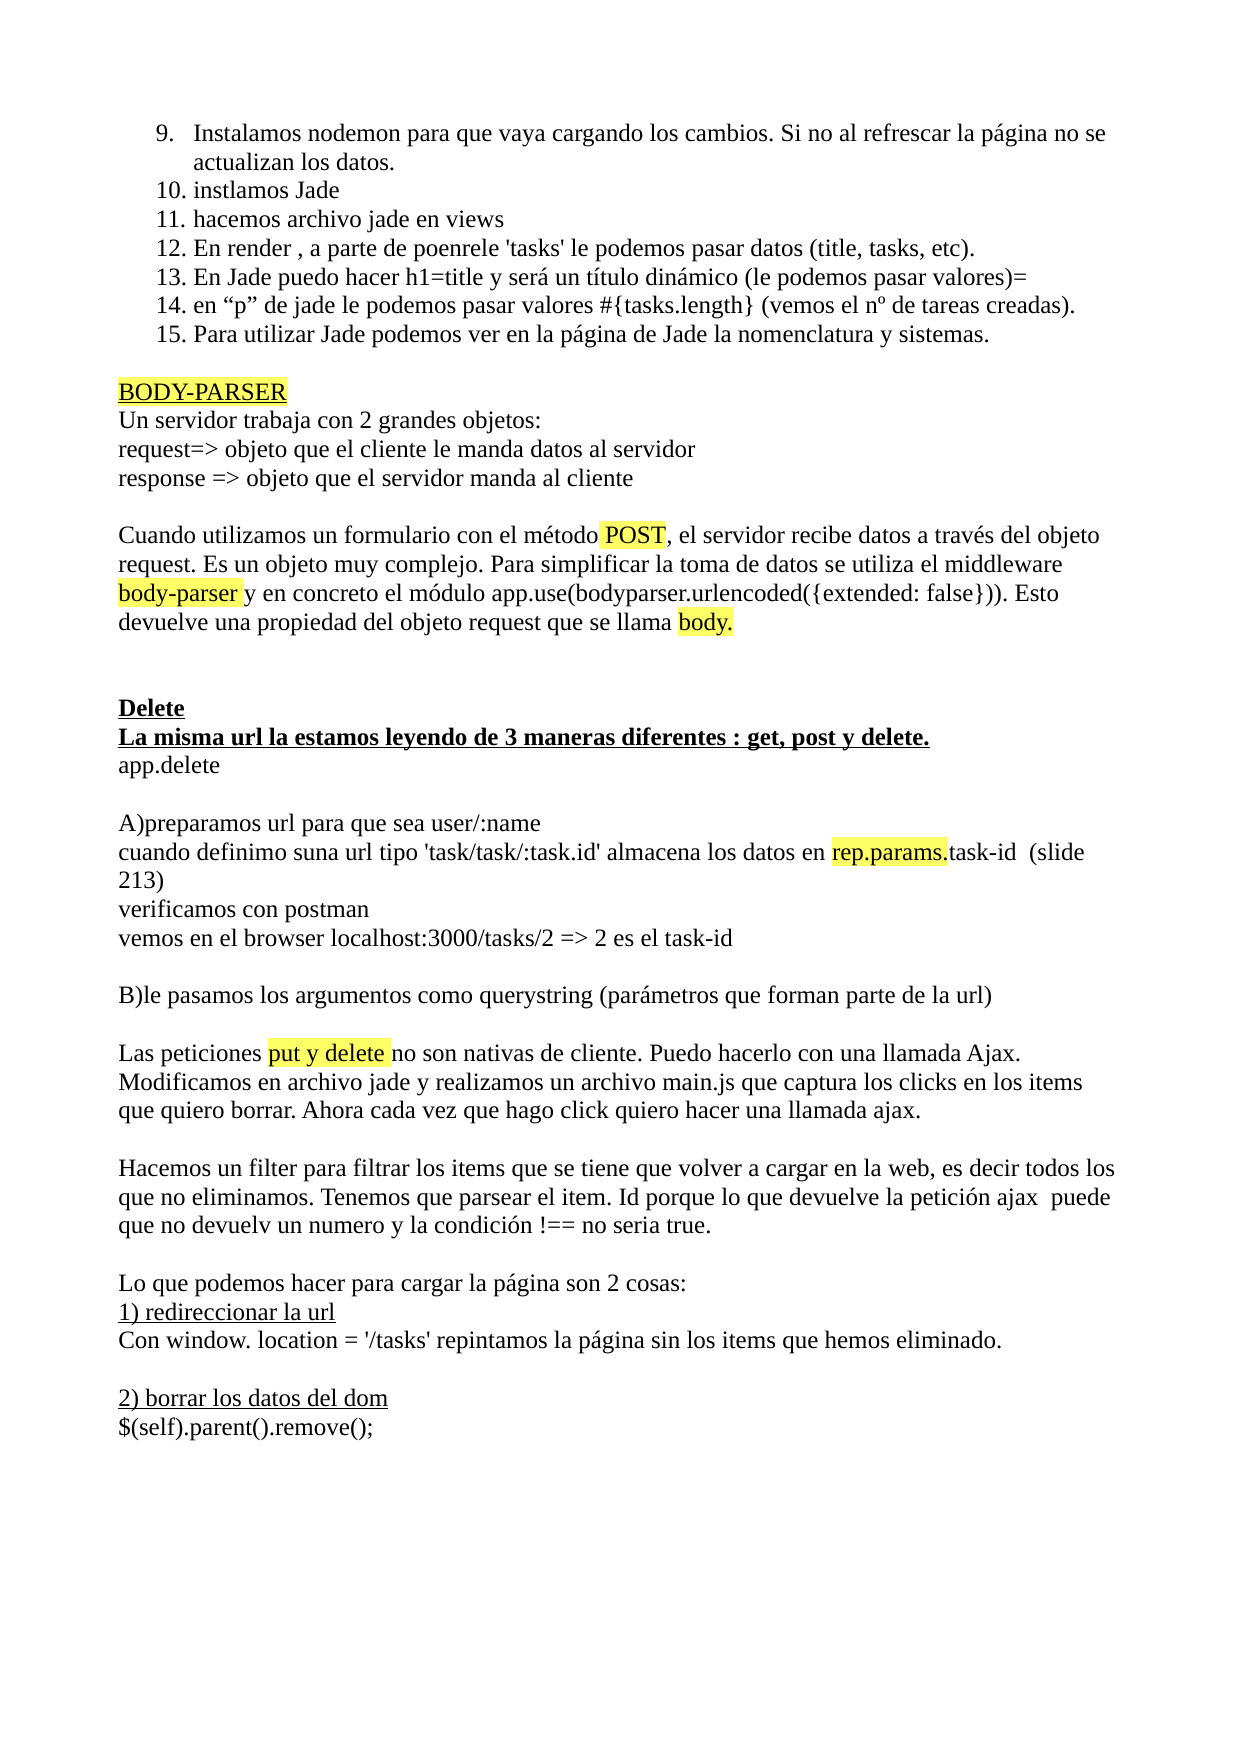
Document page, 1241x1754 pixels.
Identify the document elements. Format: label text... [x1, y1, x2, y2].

list instlamos Jade [156, 176, 1122, 204]
text Las peticiones put y delete no son nativas de cliente. Puedo hacerlo con una llamada Ajax. [118, 1038, 1122, 1067]
text 1) redireccionar la url [118, 1297, 1122, 1326]
text B)le pasamos los argumentos como querystring (parámetros que forman parte de la url) [118, 981, 1122, 1009]
text BODY-PARSER [118, 377, 1122, 406]
text verificamos con postman [118, 894, 1122, 923]
list En render , a parte de poenrele 'tasks' le podemos pasar datos (title, tasks, etc). [156, 233, 1122, 262]
text Lo que podemos hacer para cargar la página son 2 cosas: [118, 1268, 1122, 1297]
text 2) borrar los datos del dom [118, 1383, 1122, 1412]
list en “p” de jade le podemos pasar valores #{tasks.length} (vemos el nº de tareas creadas). [156, 291, 1122, 319]
list Instalamos nodemon para que vaya cargando los cambios. Si no al refrescar la página no se actualizan los datos. [156, 118, 1122, 176]
text Hacemos un filter para filtrar los items que se tiene que volver a cargar en la web, es decir todos los que no eliminamos. Tenemos que parsear el item. Id porque lo que devuelve la petición ajax puede que no devuelv un numero y la condición !== no seria true. [118, 1153, 1122, 1239]
list Para utilizar Jade podemos ver en la página de Jade la nomenclatura y sistemas. [156, 319, 1122, 348]
list hacemos archivo jade en views [156, 204, 1122, 233]
text Cuando utilizamos un formulario con el método POST, el servidor recibe datos a través del objeto request. Es un objeto muy complejo. Para simplificar la toma de datos se utiliza el middleware body-parser y en concreto el módulo app.use(bodyparser.urlencoded({extended: false})). Esto devuelve una propiedad del objeto request que se llama body. [118, 521, 1122, 636]
text Delete [118, 693, 1122, 722]
text Un servidor trabaja con 2 grandes objetos: [118, 406, 1122, 434]
text La misma url la estamos leyendo de 3 maneras diferentes : get, post y delete. app.delete [118, 722, 1122, 779]
text Modificamos en archivo jade y realizamos un archivo main.js que captura los clicks en los items que quiero borrar. Ahora cada vez que hago click quiero hacer una llamada ajax. [118, 1067, 1122, 1124]
list En Jade puedo hacer h1=title y será un título dinámico (le podemos pasar valores)= [156, 262, 1122, 291]
text Con window. location = '/tasks' repintamos la página sin los items que hemos eliminado. [118, 1326, 1122, 1354]
text cuando definimo suna url tipo 'task/task/:task.id' almacena los datos en rep.params.task-id (slide 213) [118, 837, 1122, 894]
text request=> objeto que el cliente le manda datos al servidor [118, 434, 1122, 463]
text response => objeto que el servidor manda al cliente [118, 463, 1122, 492]
text vemos en el browser localhost:3000/tasks/2 => 2 es el task-id [118, 923, 1122, 952]
text $(self).parent().remove(); [118, 1412, 1122, 1441]
text A)preparamos url para que sea user/:name [118, 808, 1122, 837]
